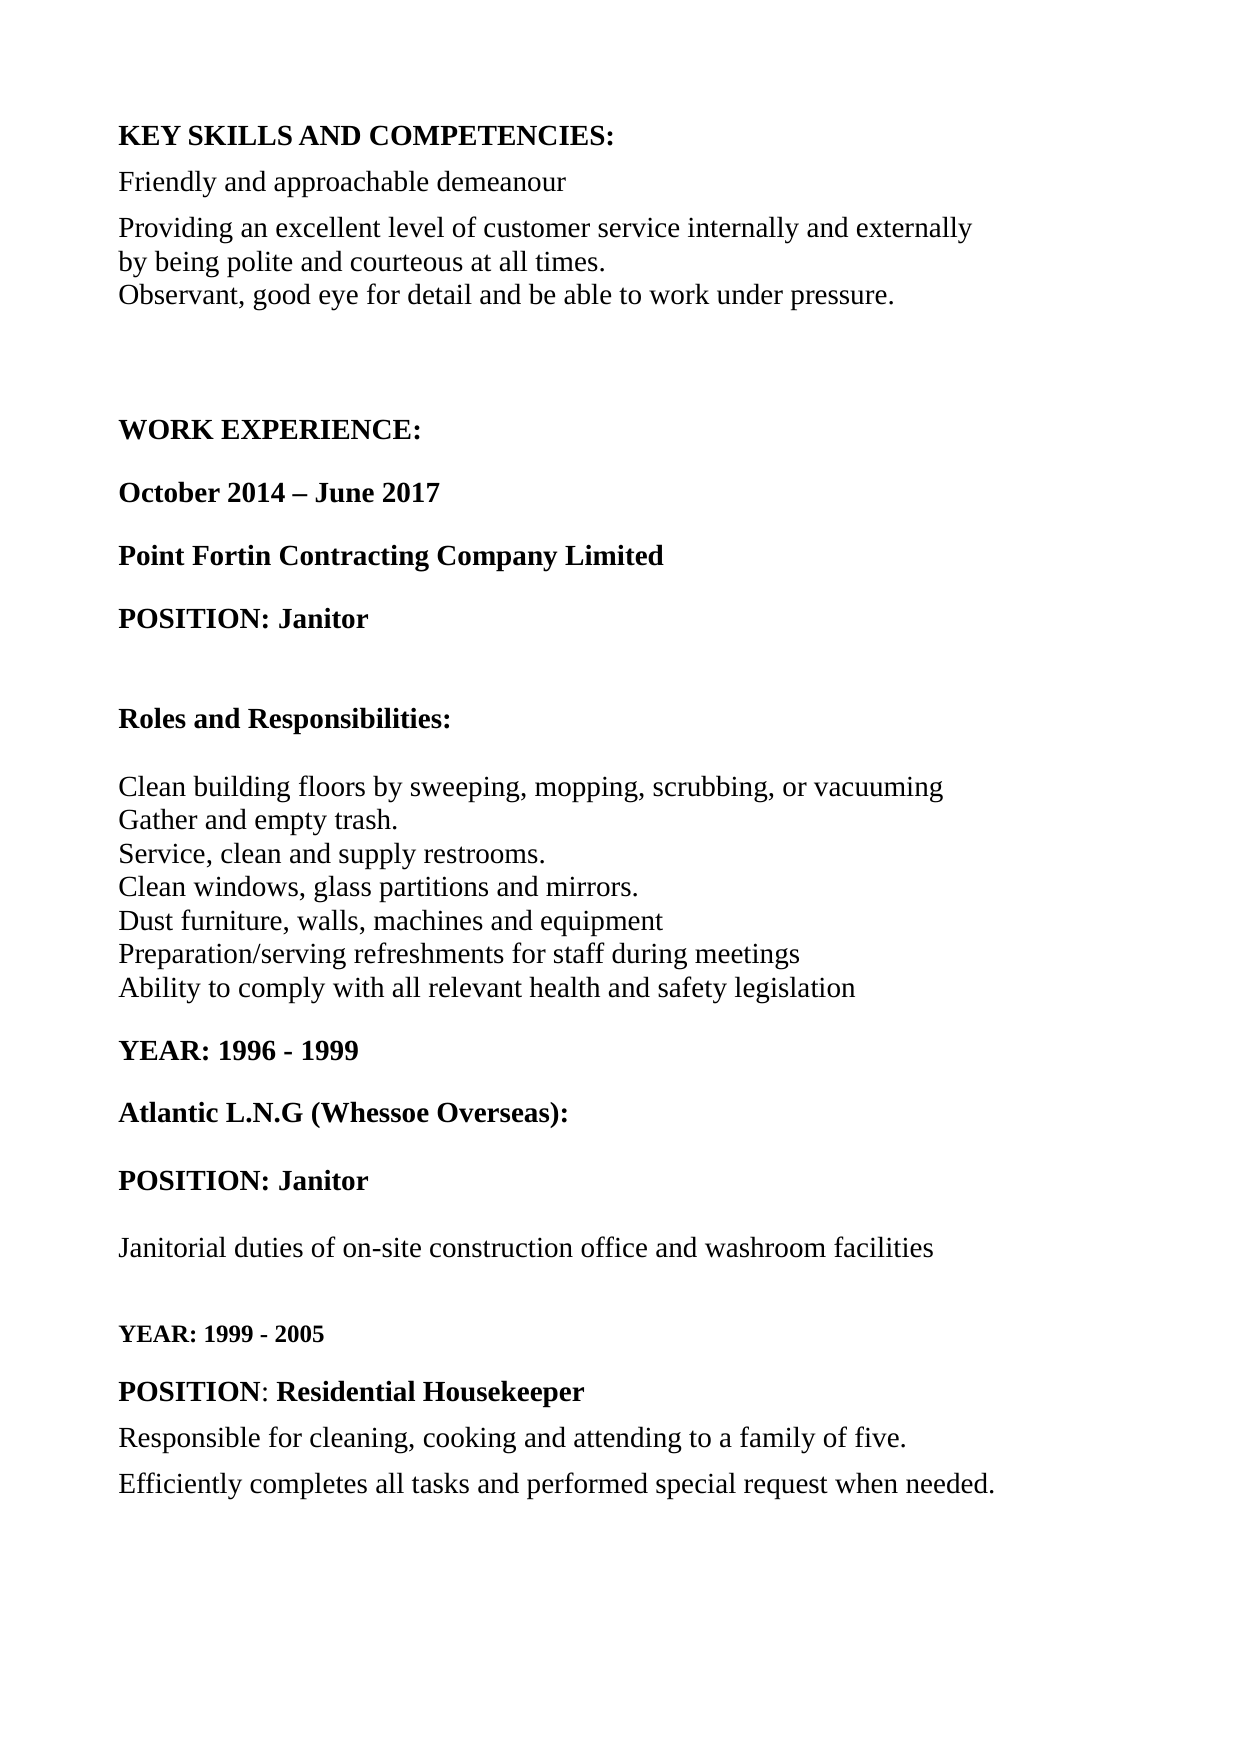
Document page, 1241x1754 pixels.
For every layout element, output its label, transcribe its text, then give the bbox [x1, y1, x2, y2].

text Point Fortin Contracting Company Limited [118, 538, 1122, 572]
text Janitorial duties of on-site construction office and washroom facilities [118, 1230, 1122, 1263]
text Observant, good eye for detail and be able to work under pressure. [118, 277, 1122, 311]
text by being polite and courteous at all times. [118, 244, 1122, 277]
text Preparation/serving refreshments for staff during meetings [118, 936, 1122, 970]
text October 2014 – June 2017 [118, 475, 1122, 509]
text Dust furniture, walls, machines and equipment [118, 903, 1122, 936]
text Friendly and approachable demeanour [118, 164, 1122, 198]
text YEAR: 1999 - 2005 [118, 1319, 1122, 1348]
text Service, clean and supply restrooms. [118, 836, 1122, 869]
text Ability to comply with all relevant health and safety legislation [118, 970, 1122, 1003]
text Responsible for cleaning, cooking and attending to a family of five. [118, 1421, 1122, 1454]
text POSITION: Janitor [118, 1163, 1122, 1196]
text Roles and Responsibilities: [118, 702, 1122, 735]
text Efficiently completes all tasks and performed special request when needed. [118, 1467, 1122, 1500]
text KEY SKILLS AND COMPETENCIES: [118, 118, 1122, 152]
text POSITION: Janitor [118, 601, 1122, 634]
text Clean building floors by sweeping, mopping, scrubbing, or vacuuming [118, 769, 1122, 802]
text Gather and empty trash. [118, 802, 1122, 836]
text POSITION: Residential Housekeeper [118, 1374, 1122, 1408]
text Clean windows, glass partitions and mirrors. [118, 869, 1122, 903]
text Providing an excellent level of customer service internally and externally [118, 210, 1122, 244]
text WORK EXPERIENCE: [118, 412, 1122, 446]
text Atlantic L.N.G (Whessoe Overseas): [118, 1096, 1122, 1129]
text YEAR: 1996 - 1999 [118, 1033, 1122, 1066]
